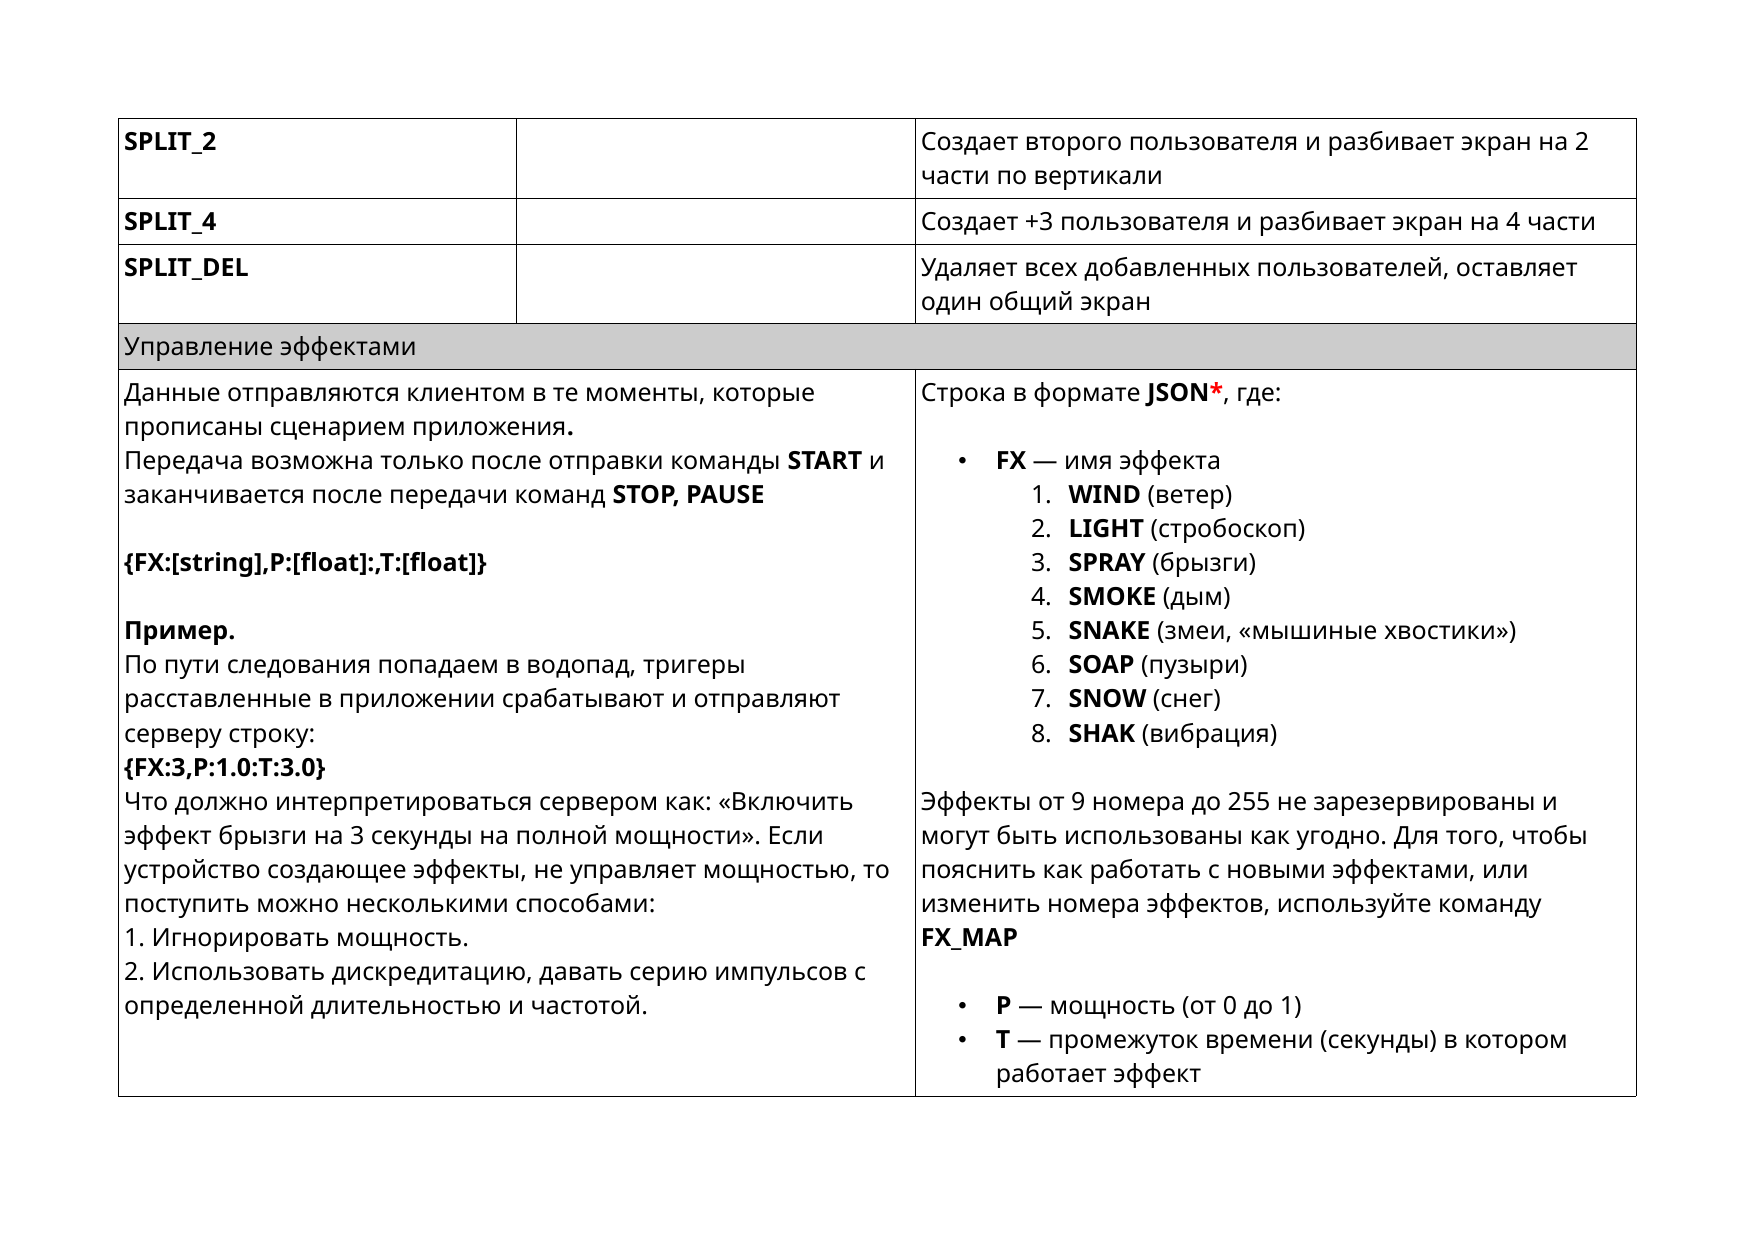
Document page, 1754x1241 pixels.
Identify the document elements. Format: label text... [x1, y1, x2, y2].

table_cell Строка в формате JSON*, где: FX — имя эффекта WIND (ветер) LIGHT (стробоскоп) SPRAY (брызги) SMOKE (дым) SNAKE (змеи, «мышиные хвостики») SOAP (пузыри) SNOW (снег) SHAK (вибрация) Эффекты от 9 номера до 255 не зарезервированы и могут быть использованы как угодно. Для того, чтобы пояснить как работать с новыми эффектами, или изменить номера эффектов, используйте команду FX_MAP P — мощность (от 0 до 1) T — промежуток времени (секунды) в котором работает эффект [916, 370, 1636, 1096]
table_cell [517, 199, 915, 243]
table_cell [517, 119, 915, 198]
table_cell SPLIT_2 [119, 119, 516, 198]
table_cell SPLIT_DEL [119, 245, 516, 323]
table_cell Создает +3 пользователя и разбивает экран на 4 части [916, 199, 1636, 243]
table_cell [517, 245, 915, 323]
table_cell Создает второго пользователя и разбивает экран на 2 части по вертикали [916, 119, 1636, 198]
table_cell SPLIT_4 [119, 199, 516, 243]
table_cell Удаляет всех добавленных пользователей, оставляет один общий экран [916, 245, 1636, 323]
table_cell Управление эффектами [119, 324, 1636, 369]
table_cell Данные отправляются клиентом в те моменты, которые прописаны сценарием приложения. Передача возможна только после отправки команды START и заканчивается после передачи команд STOP, PAUSE {FX:[string],P:[float]:,T:[float]} Пример. По пути следования попадаем в водопад, тригеры расставленные в приложении срабатывают и отправляют серверу строку: {FX:3,P:1.0:T:3.0} Что должно интерпретироваться сервером как: «Включить эффект брызги на 3 секунды на полной мощности». Если устройство создающее эффекты, не управляет мощностью, то поступить можно несколькими способами: 1. Игнорировать мощность. 2. Использовать дискредитацию, давать серию импульсов с определенной длительностью и частотой. [119, 370, 915, 1096]
